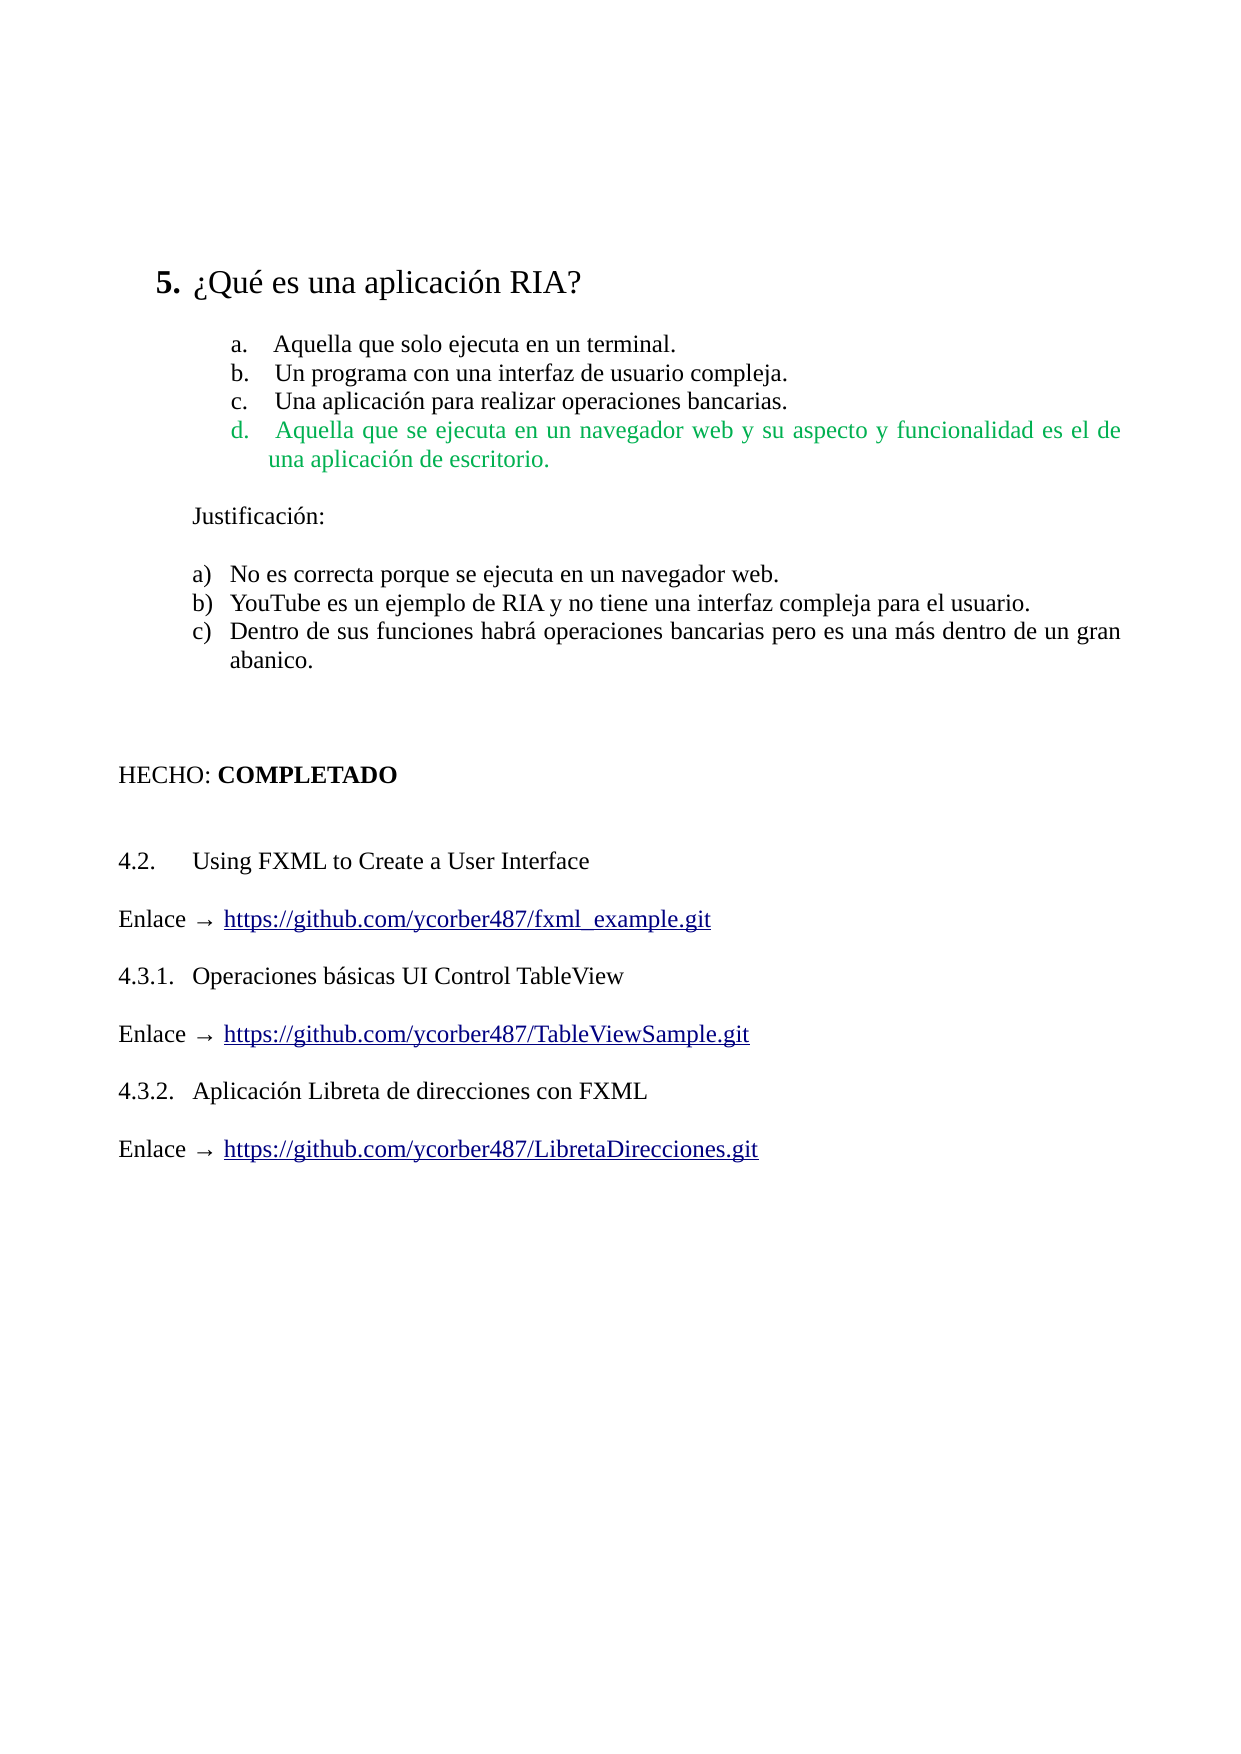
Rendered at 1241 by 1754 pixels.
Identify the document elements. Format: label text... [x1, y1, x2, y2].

text Justificación: [192, 501, 1122, 530]
text 4.3.1. Operaciones básicas UI Control TableView [118, 961, 1122, 990]
list No es correcta porque se ejecuta en un navegador web. [192, 559, 1122, 588]
list Un programa con una interfaz de usuario compleja. [231, 358, 1122, 386]
list ¿Qué es una aplicación RIA? [156, 262, 1122, 300]
text HECHO: COMPLETADO [118, 760, 1122, 789]
list Aquella que solo ejecuta en un terminal. [231, 329, 1122, 358]
list YouTube es un ejemplo de RIA y no tiene una interfaz compleja para el usuario. [192, 588, 1122, 616]
list Aquella que se ejecuta en un navegador web y su aspecto y funcionalidad es el de una aplicación de escritorio. [231, 415, 1122, 473]
list Dentro de sus funciones habrá operaciones bancarias pero es una más dentro de un gran abanico. [192, 616, 1122, 674]
list Una aplicación para realizar operaciones bancarias. [231, 386, 1122, 415]
text Enlace → https://github.com/ycorber487/fxml_example.git [118, 904, 1122, 933]
text 4.2. Using FXML to Create a User Interface [118, 846, 1122, 875]
text Enlace → https://github.com/ycorber487/TableViewSample.git [118, 1019, 1122, 1048]
text 4.3.2. Aplicación Libreta de direcciones con FXML [118, 1076, 1122, 1105]
text Enlace → https://github.com/ycorber487/LibretaDirecciones.git [118, 1134, 1122, 1163]
